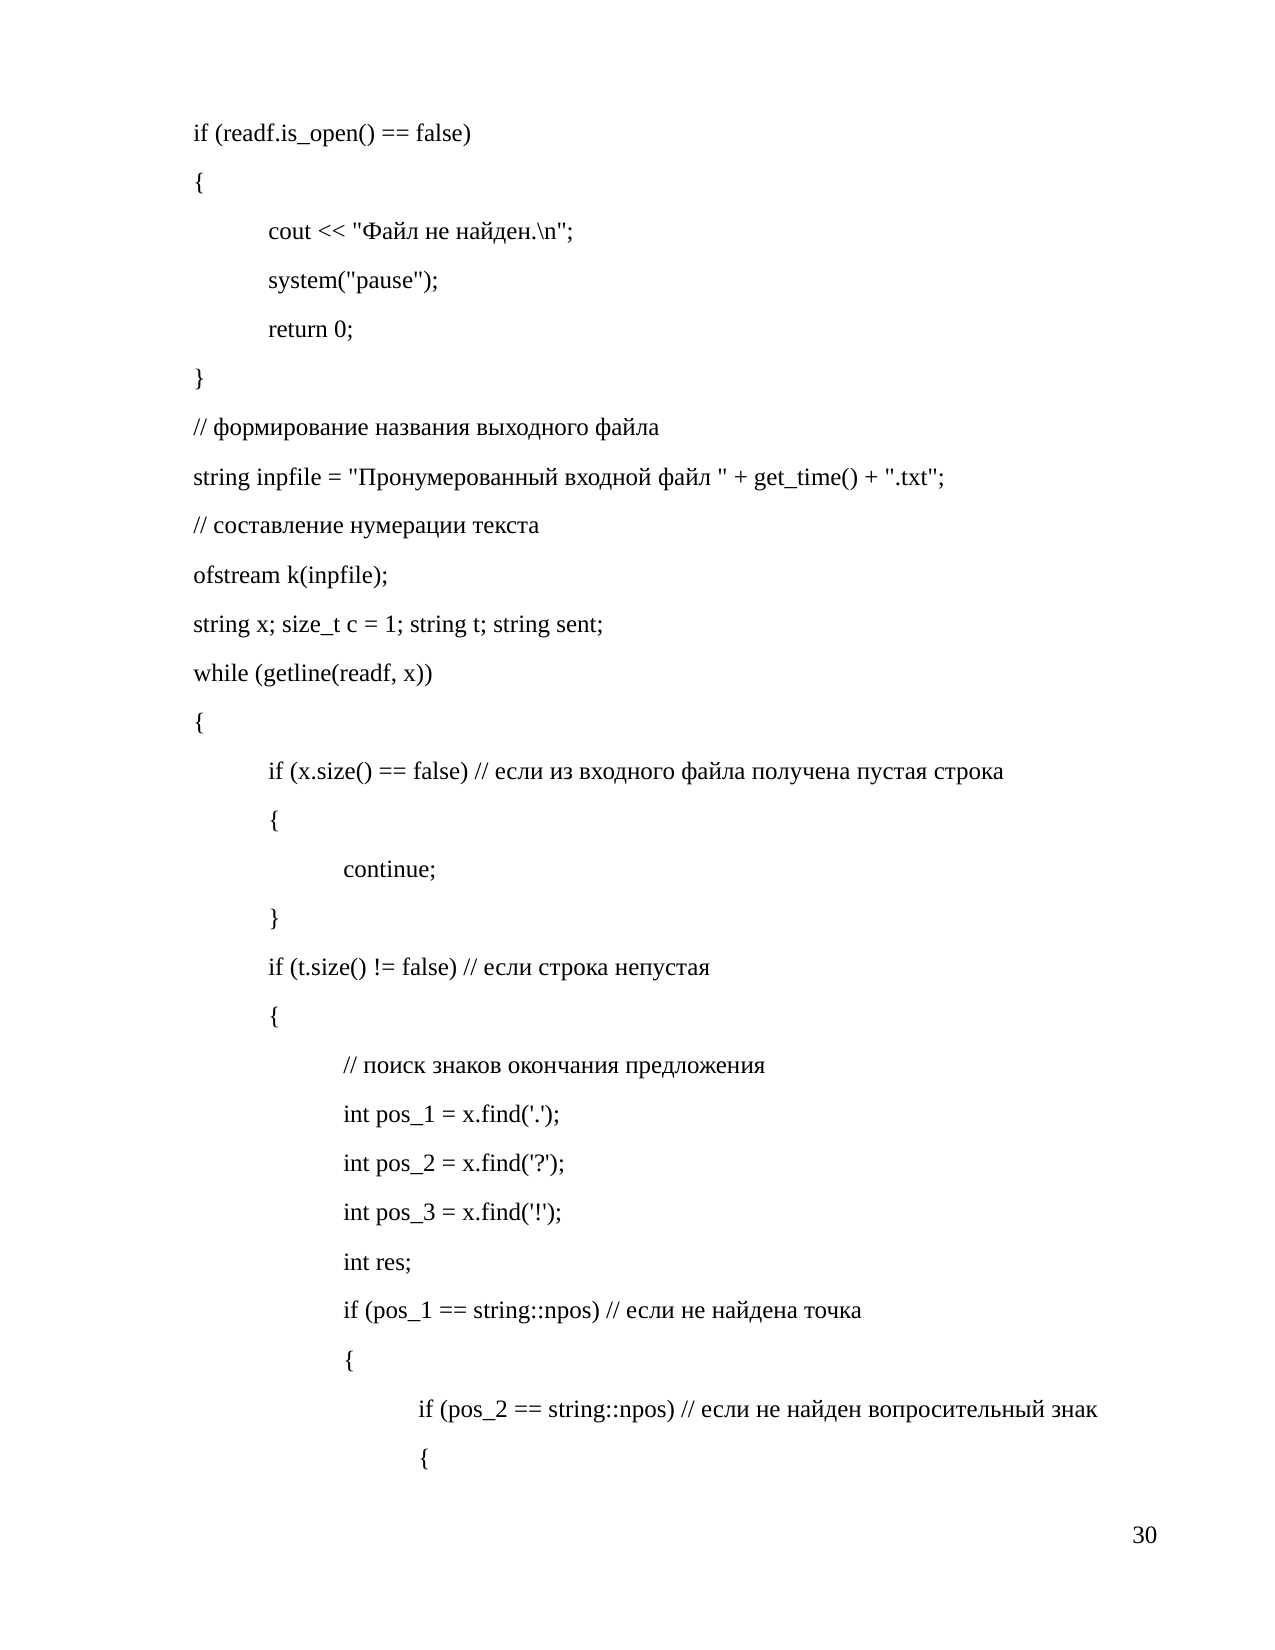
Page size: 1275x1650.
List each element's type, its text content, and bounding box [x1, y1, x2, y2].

text cout << "Файл не найден.\n"; [118, 216, 1157, 245]
text ofstream k(inpfile); [118, 560, 1157, 588]
text if (pos_1 == string::npos) // если не найдена точка [118, 1296, 1157, 1324]
text int pos_3 = x.find('!'); [118, 1197, 1157, 1226]
text } [118, 903, 1157, 932]
text int pos_1 = x.find('.'); [118, 1099, 1157, 1128]
text int pos_2 = x.find('?'); [118, 1148, 1157, 1177]
text // формирование названия выходного файла [118, 412, 1157, 441]
text if (x.size() == false) // если из входного файла получена пустая строка [118, 756, 1157, 785]
text { [118, 1443, 1157, 1472]
text { [118, 707, 1157, 736]
text int res; [118, 1247, 1157, 1275]
text string inpfile = "Пронумерованный входной файл " + get_time() + ".txt"; [118, 462, 1157, 490]
text string x; size_t c = 1; string t; string sent; [118, 609, 1157, 637]
text // составление нумерации текста [118, 511, 1157, 539]
text if (readf.is_open() == false) [118, 118, 1157, 147]
text return 0; [118, 314, 1157, 343]
text { [118, 805, 1157, 834]
text system("pause"); [118, 265, 1157, 294]
text } [118, 363, 1157, 392]
text continue; [118, 854, 1157, 883]
text if (pos_2 == string::npos) // если не найден вопросительный знак [118, 1394, 1157, 1422]
text { [118, 1001, 1157, 1030]
text { [118, 167, 1157, 196]
text // поиск знаков окончания предложения [118, 1050, 1157, 1079]
text { [118, 1345, 1157, 1373]
text if (t.size() != false) // если строка непустая [118, 952, 1157, 981]
text while (getline(readf, x)) [118, 658, 1157, 687]
